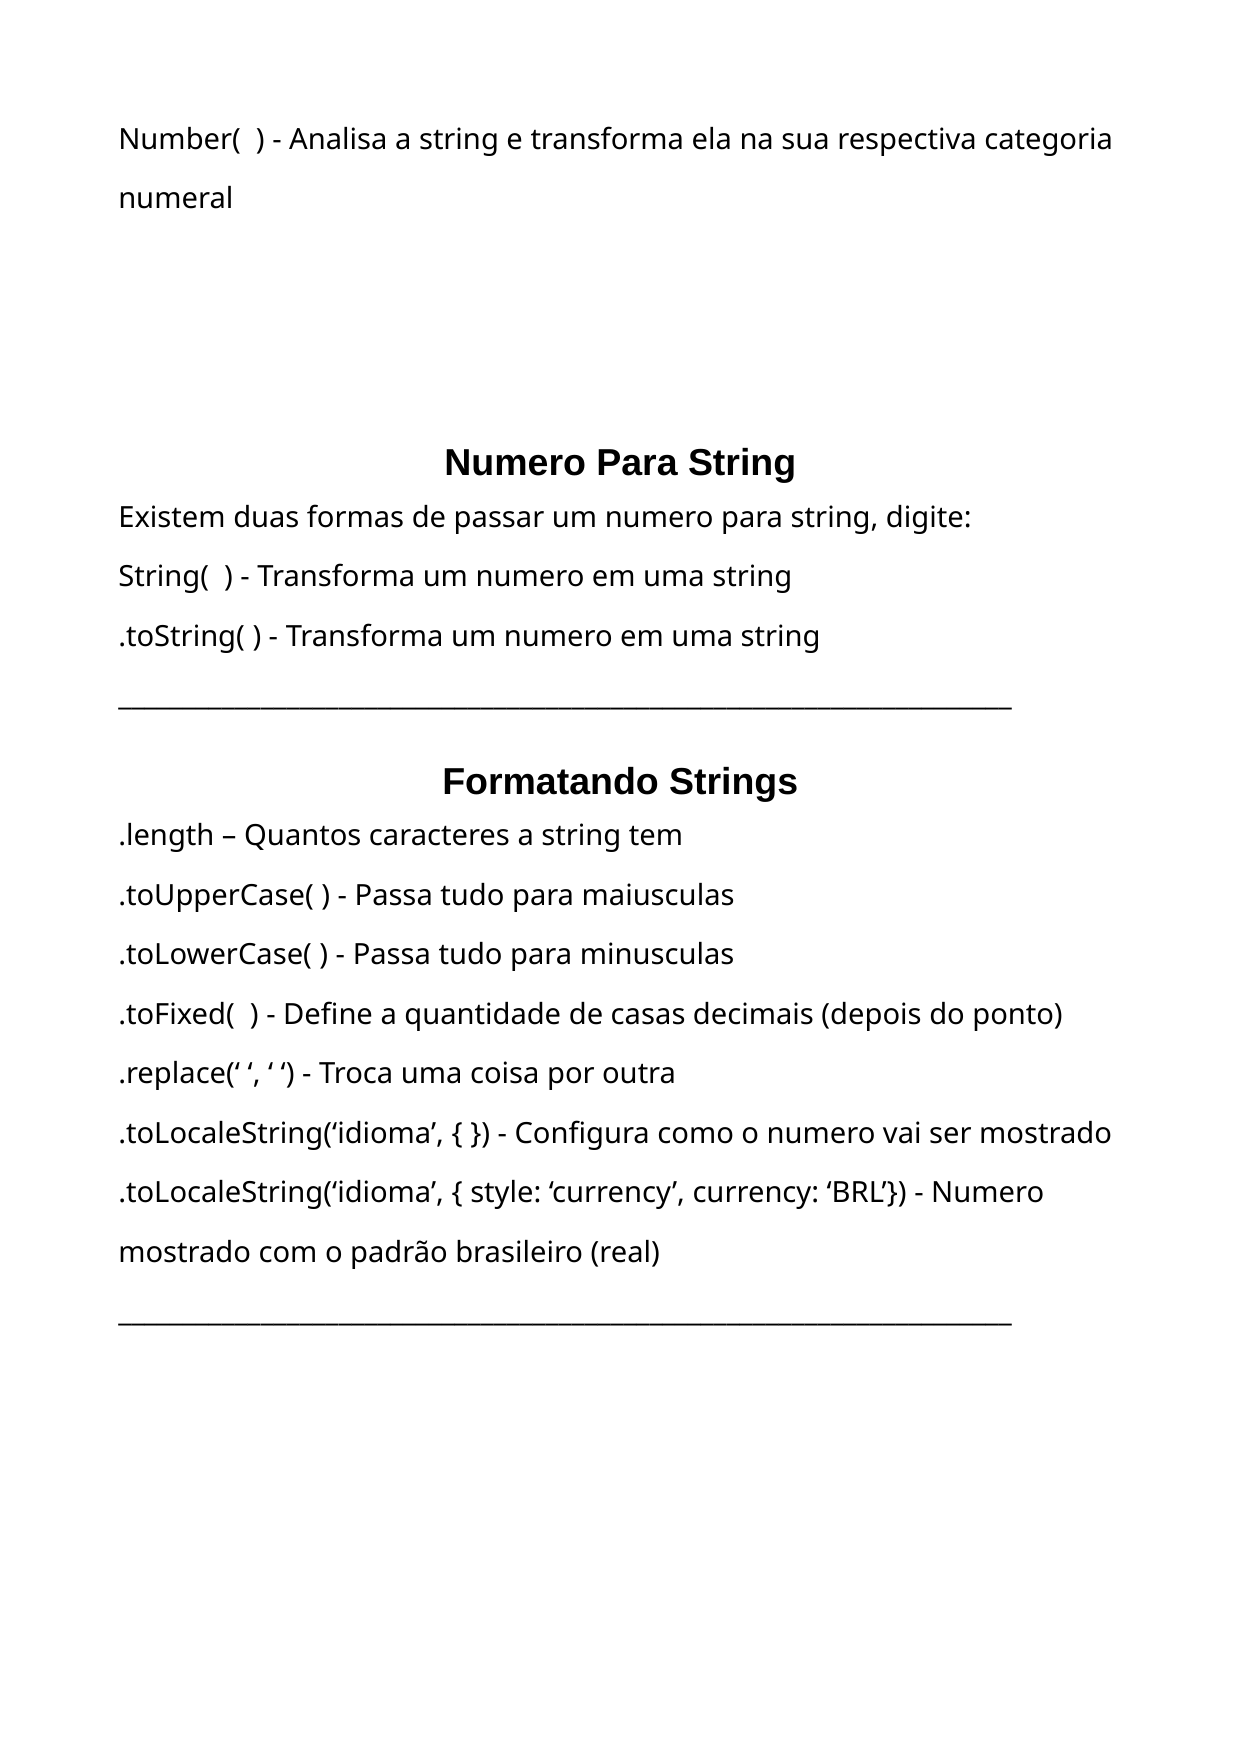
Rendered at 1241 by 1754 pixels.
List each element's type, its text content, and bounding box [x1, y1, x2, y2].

text .replace(‘ ‘, ‘ ‘) - Troca uma coisa por outra [118, 1053, 1122, 1092]
subtitle Formatando Strings [118, 759, 1122, 802]
text .toString( ) - Transforma um numero em uma string [118, 615, 1122, 655]
subtitle Numero Para String [118, 441, 1122, 484]
text String( ) - Transforma um numero em uma string [118, 556, 1122, 595]
text .length – Quantos caracteres a string tem [118, 815, 1122, 854]
text .toLocaleString(‘idioma’, { }) - Configura como o numero vai ser mostrado [118, 1112, 1122, 1152]
text _____________________________________________________________________ [118, 674, 1122, 714]
text Number( ) - Analisa a string e transforma ela na sua respectiva categoria numeral [118, 118, 1122, 217]
text .toLocaleString(‘idioma’, { style: ‘currency’, currency: ‘BRL’}) - Numero mostrado com o padrão brasileiro (real) [118, 1172, 1122, 1271]
text .toLowerCase( ) - Passa tudo para minusculas [118, 934, 1122, 973]
text _____________________________________________________________________ [118, 1291, 1122, 1330]
text Existem duas formas de passar um numero para string, digite: [118, 496, 1122, 536]
text .toFixed( ) - Define a quantidade de casas decimais (depois do ponto) [118, 993, 1122, 1033]
text .toUpperCase( ) - Passa tudo para maiusculas [118, 874, 1122, 914]
